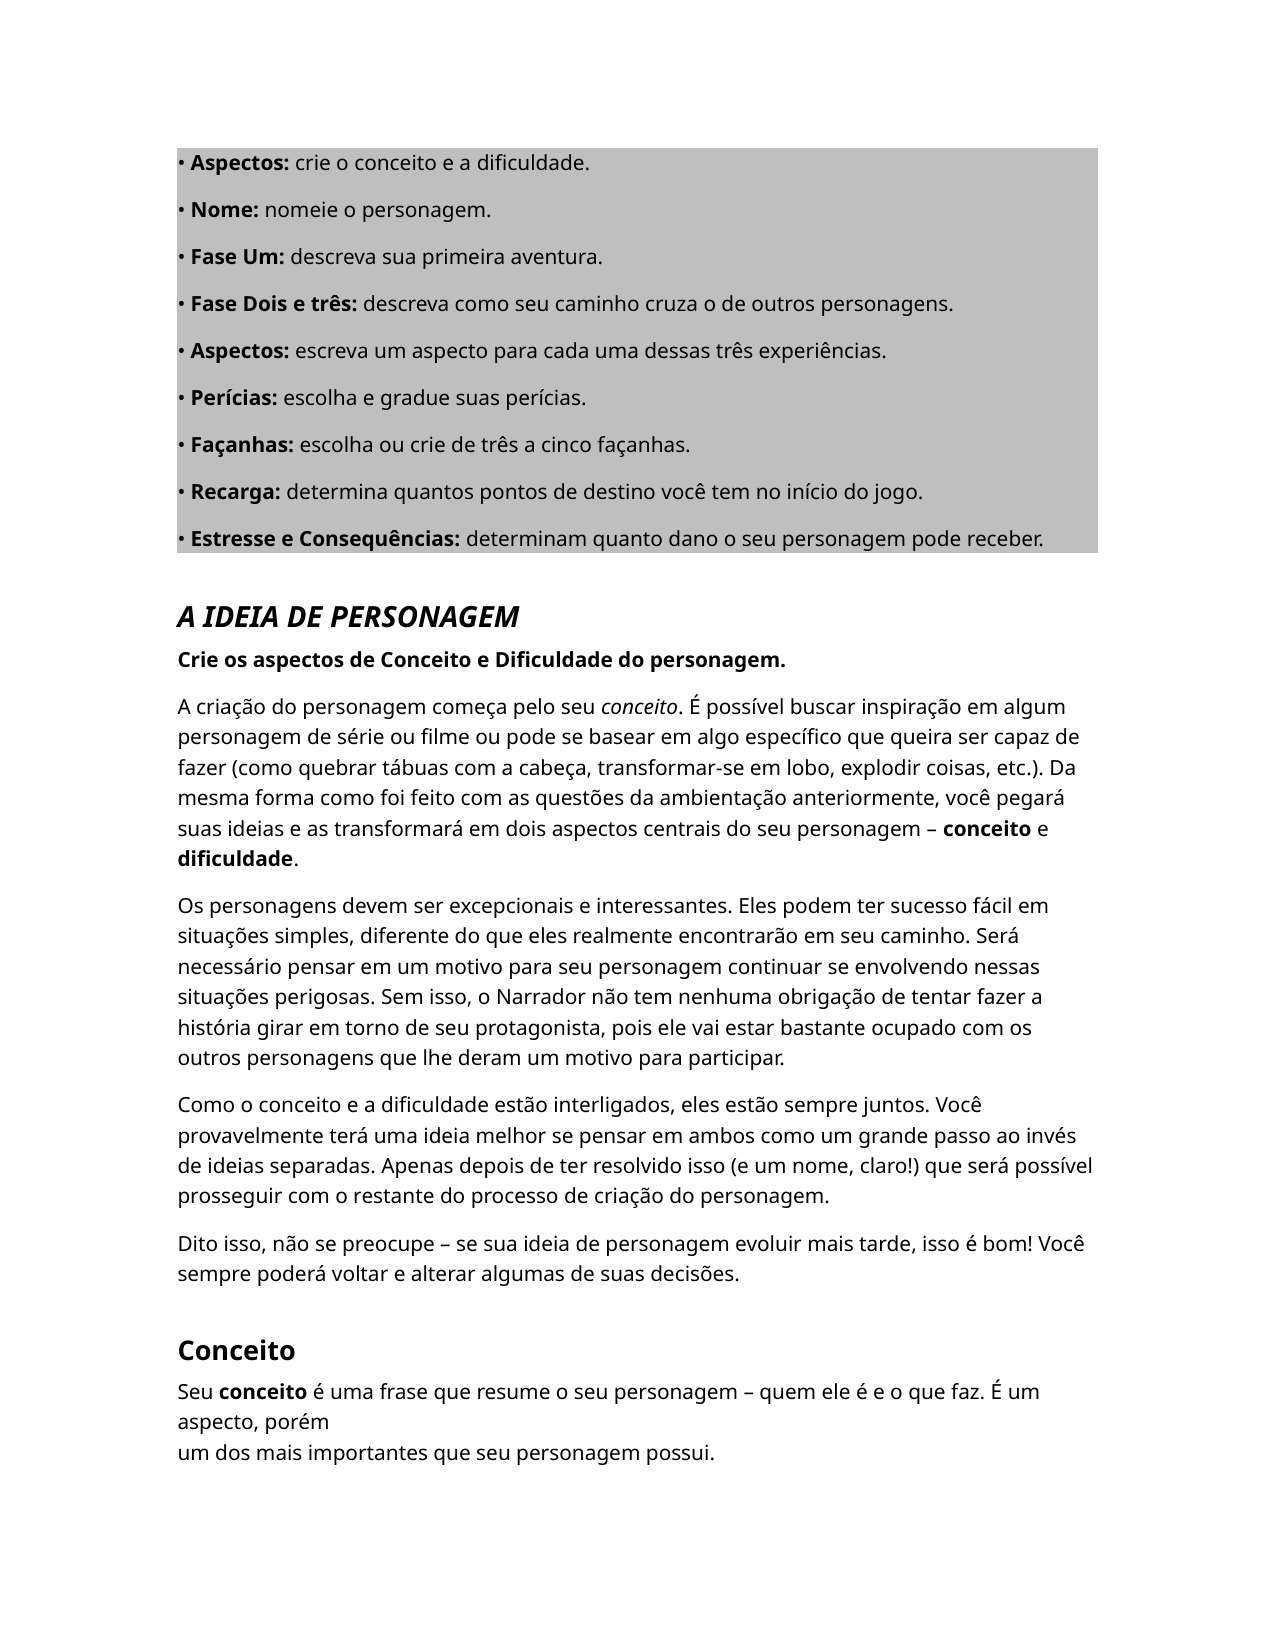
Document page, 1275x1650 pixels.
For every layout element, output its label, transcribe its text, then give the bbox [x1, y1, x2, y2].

text Os personagens devem ser excepcionais e interessantes. Eles podem ter sucesso fácil em situações simples, diferente do que eles realmente encontrarão em seu caminho. Será necessário pensar em um motivo para seu personagem continuar se envolvendo nessas situações perigosas. Sem isso, o Narrador não tem nenhuma obrigação de tentar fazer a história girar em torno de seu protagonista, pois ele vai estar bastante ocupado com os outros personagens que lhe deram um motivo para participar. [177, 891, 1098, 1072]
text Seu conceito é uma frase que resume o seu personagem – quem ele é e o que faz. É um aspecto, porém um dos mais importantes que seu personagem possui. [177, 1377, 1098, 1466]
text Como o conceito e a dificuldade estão interligados, eles estão sempre juntos. Você provavelmente terá uma ideia melhor se pensar em ambos como um grande passo ao invés de ideias separadas. Apenas depois de ter resolvido isso (e um nome, claro!) que será possível prosseguir com o restante do processo de criação do personagem. [177, 1090, 1098, 1210]
text A criação do personagem começa pelo seu conceito. É possível buscar inspiração em algum personagem de série ou filme ou pode se basear em algo específico que queira ser capaz de fazer (como quebrar tábuas com a cabeça, transformar-se em lobo, explodir coisas, etc.). Da mesma forma como foi feito com as questões da ambientação anteriormente, você pegará suas ideias e as transformará em dois aspectos centrais do seu personagem – conceito e dificuldade. [177, 692, 1098, 873]
text Crie os aspectos de Conceito e Dificuldade do personagem. [177, 645, 1098, 673]
text Dito isso, não se preocupe – se sua ideia de personagem evoluir mais tarde, isso é bom! Você sempre poderá voltar e alterar algumas de suas decisões. [177, 1229, 1098, 1288]
text • Aspectos: crie o conceito e a dificuldade. [177, 148, 1098, 176]
text • Fase Um: descreva sua primeira aventura. [177, 242, 1098, 270]
text • Fase Dois e três: descreva como seu caminho cruza o de outros personagens. [177, 289, 1098, 317]
subtitle Conceito [177, 1331, 1098, 1368]
text • Nome: nomeie o personagem. [177, 195, 1098, 223]
text • Façanhas: escolha ou crie de três a cinco façanhas. [177, 430, 1098, 458]
text • Recarga: determina quantos pontos de destino você tem no início do jogo. [177, 477, 1098, 506]
text • Estresse e Consequências: determinam quanto dano o seu personagem pode receber. [177, 524, 1098, 553]
subtitle A IDEIA DE PERSONAGEM [177, 596, 1098, 636]
text • Perícias: escolha e gradue suas perícias. [177, 383, 1098, 411]
text • Aspectos: escreva um aspecto para cada uma dessas três experiências. [177, 336, 1098, 364]
